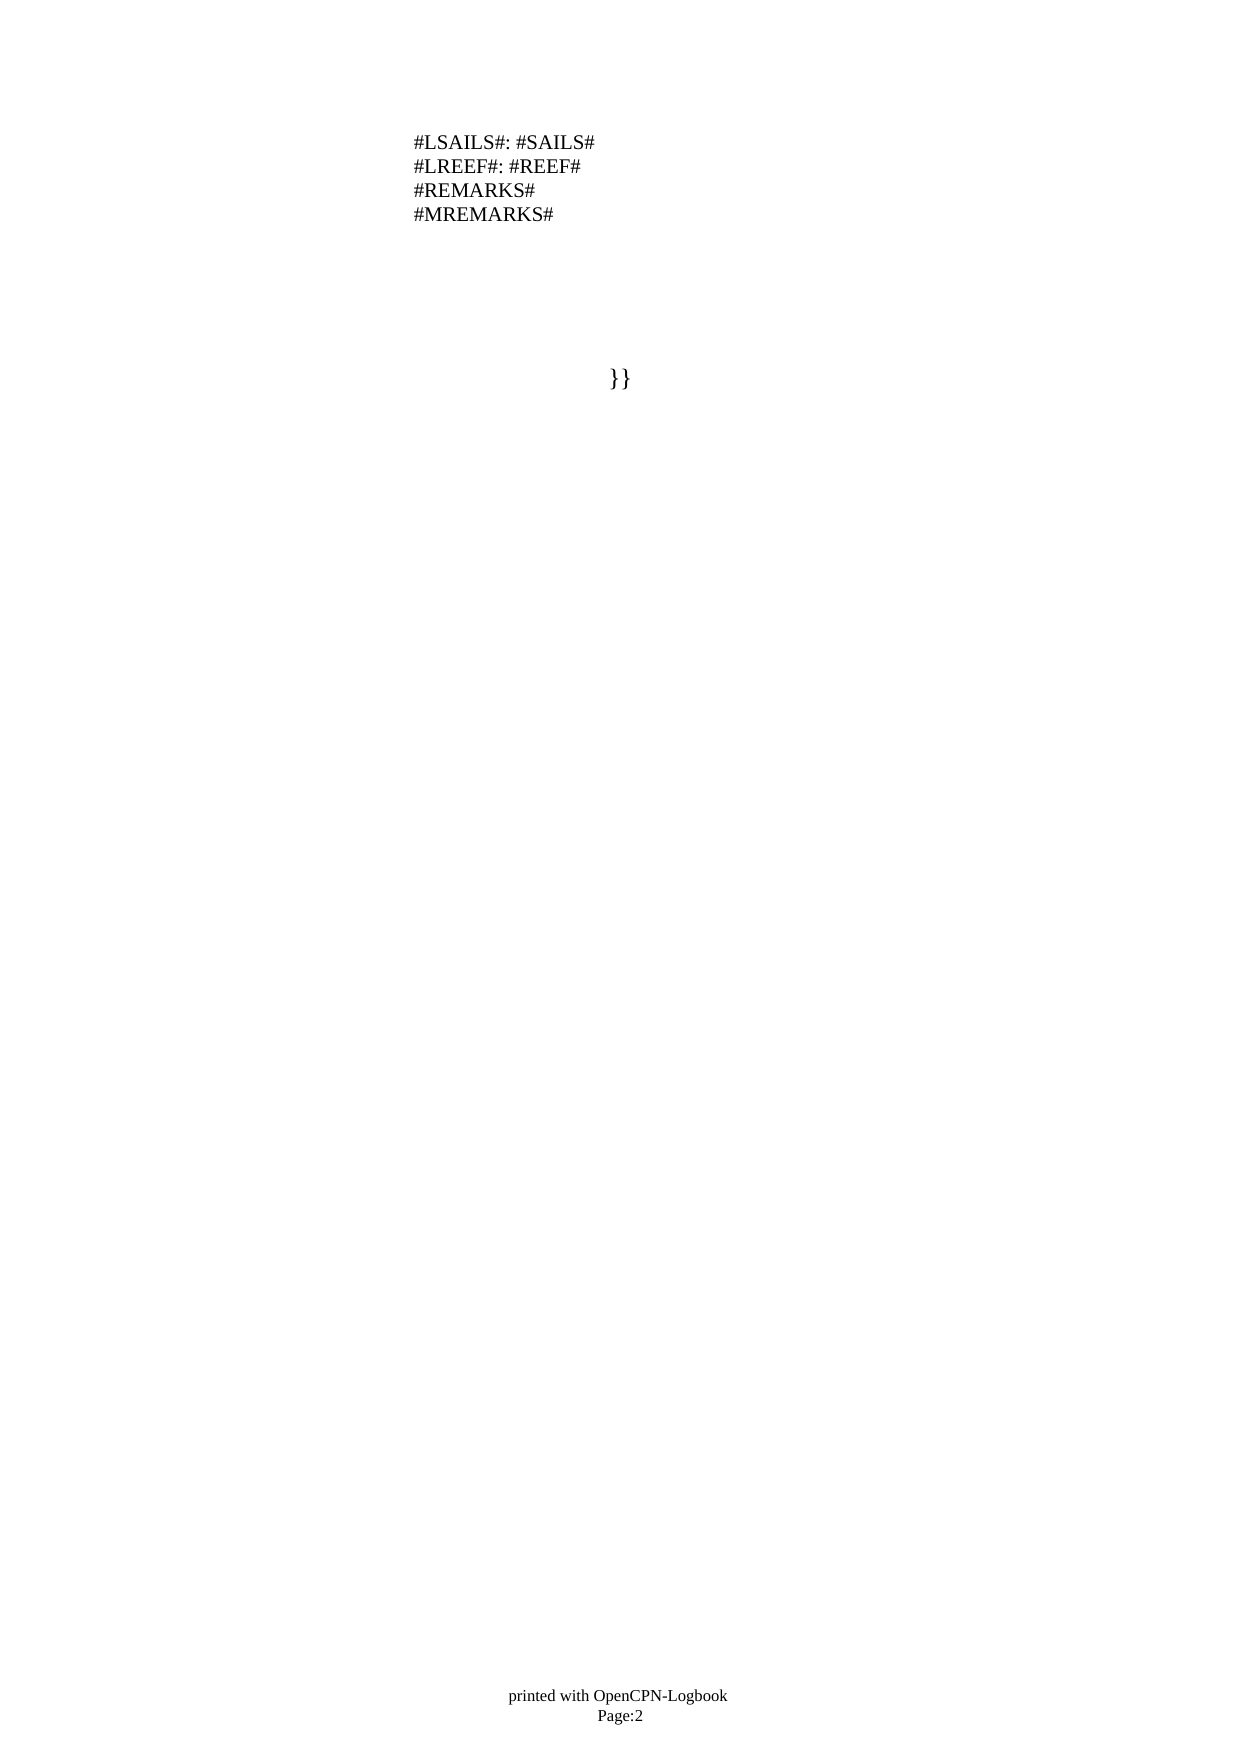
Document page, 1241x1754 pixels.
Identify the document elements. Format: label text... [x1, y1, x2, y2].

table_cell [117, 118, 1123, 363]
table_header [123, 124, 407, 357]
text }} [118, 363, 1122, 392]
table_header #LSAILS#: #SAILS# #LREEF#: #REEF# #REMARKS# #MREMARKS# [408, 124, 1118, 357]
